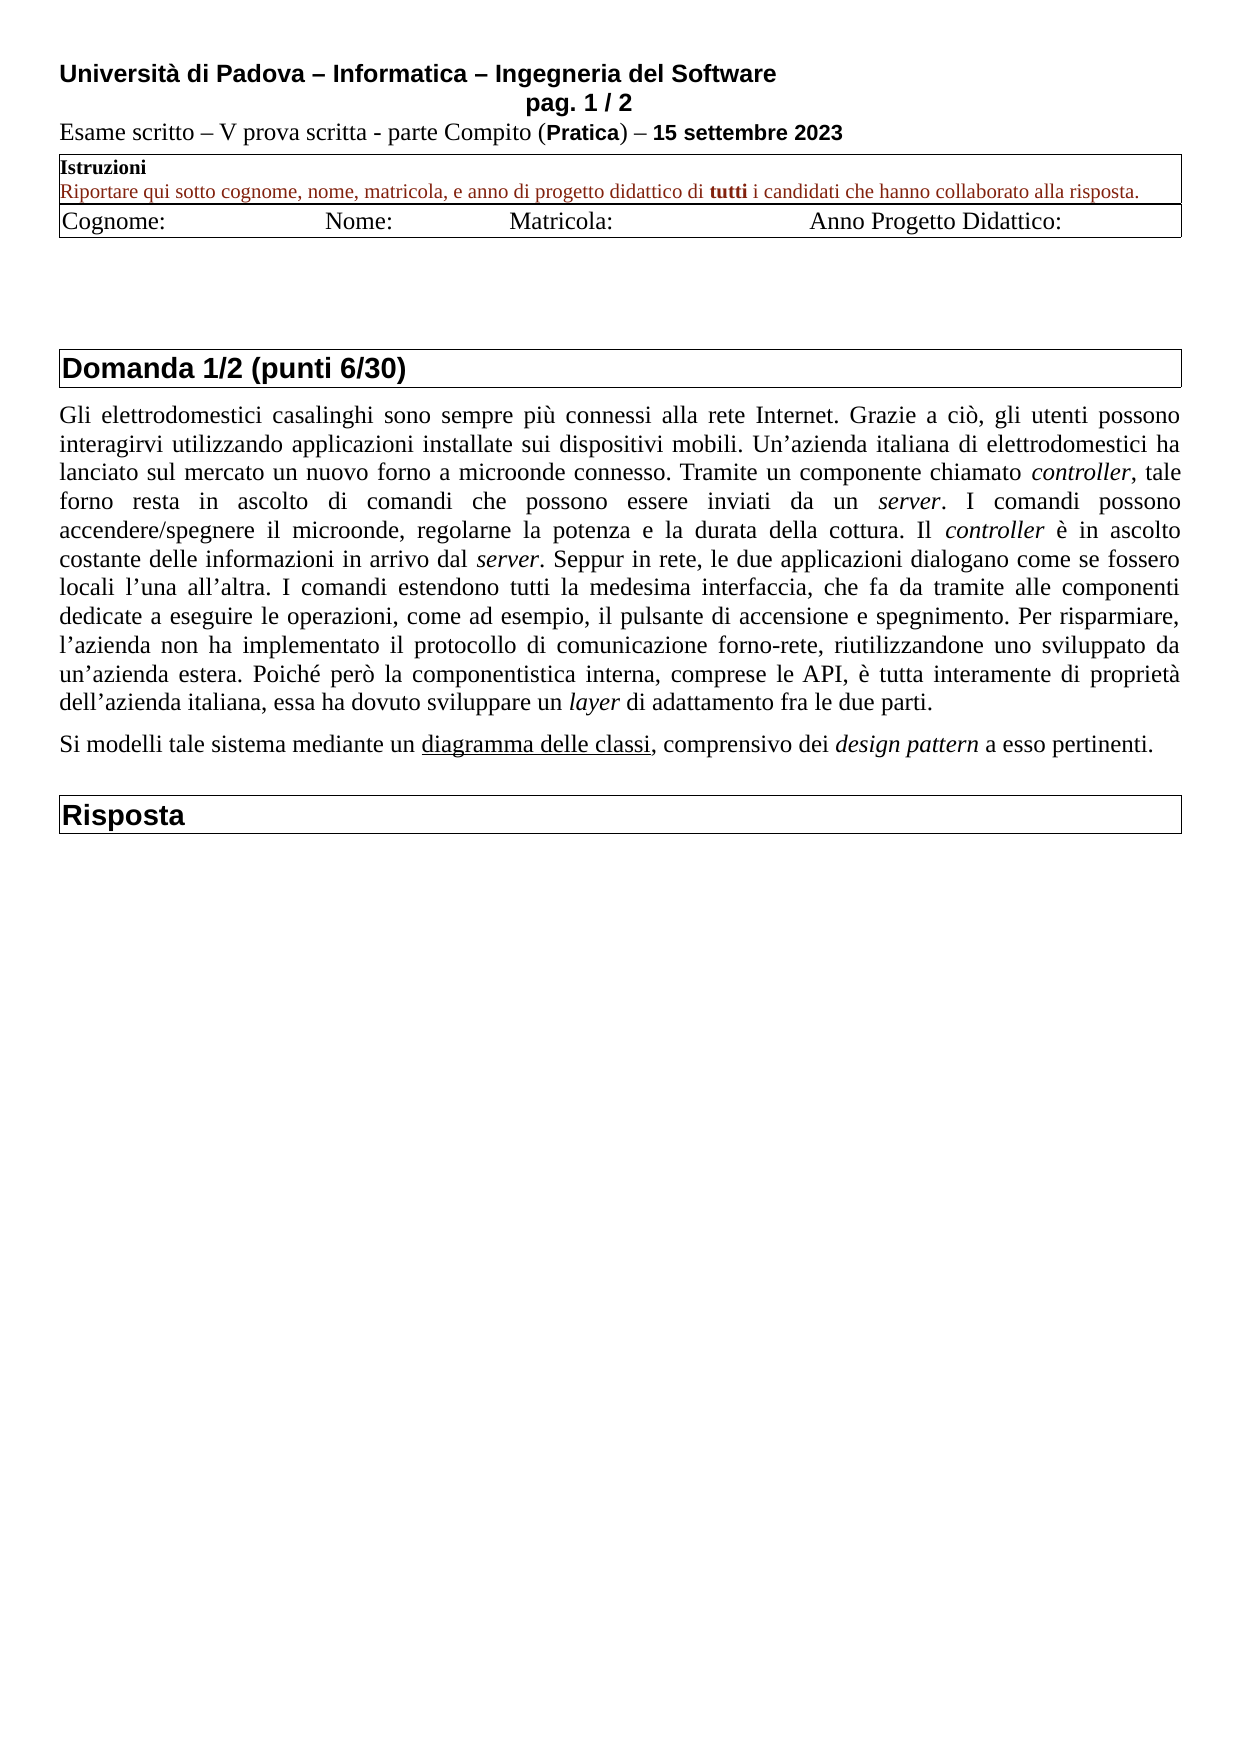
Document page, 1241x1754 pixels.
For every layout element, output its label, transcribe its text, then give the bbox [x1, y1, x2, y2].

text Gli elettrodomestici casalinghi sono sempre più connessi alla rete Internet. Grazie a ciò, gli utenti possono interagirvi utilizzando applicazioni installate sui dispositivi mobili. Un’azienda italiana di elettrodomestici ha lanciato sul mercato un nuovo forno a microonde connesso. Tramite un componente chiamato controller, tale forno resta in ascolto di comandi che possono essere inviati da un server. I comandi possono accendere/spegnere il microonde, regolarne la potenza e la durata della cottura. Il controller è in ascolto costante delle informazioni in arrivo dal server. Seppur in rete, le due applicazioni dialogano come se fossero locali l’una all’altra. I comandi estendono tutti la medesima interfaccia, che fa da tramite alle componenti dedicate a eseguire le operazioni, come ad esempio, il pulsante di accensione e spegnimento. Per risparmiare, l’azienda non ha implementato il protocollo di comunicazione forno-rete, riutilizzandone uno sviluppato da un’azienda estera. Poiché però la componentistica interna, comprese le API, è tutta interamente di proprietà dell’azienda italiana, essa ha dovuto sviluppare un layer di adattamento fra le due parti. [59, 400, 1181, 716]
text Si modelli tale sistema mediante un diagramma delle classi, comprensivo dei design pattern a esso pertinenti. [59, 729, 1181, 757]
subtitle Domanda 1/2 (punti 6/30) [60, 350, 1181, 387]
subtitle Risposta [60, 796, 1181, 833]
